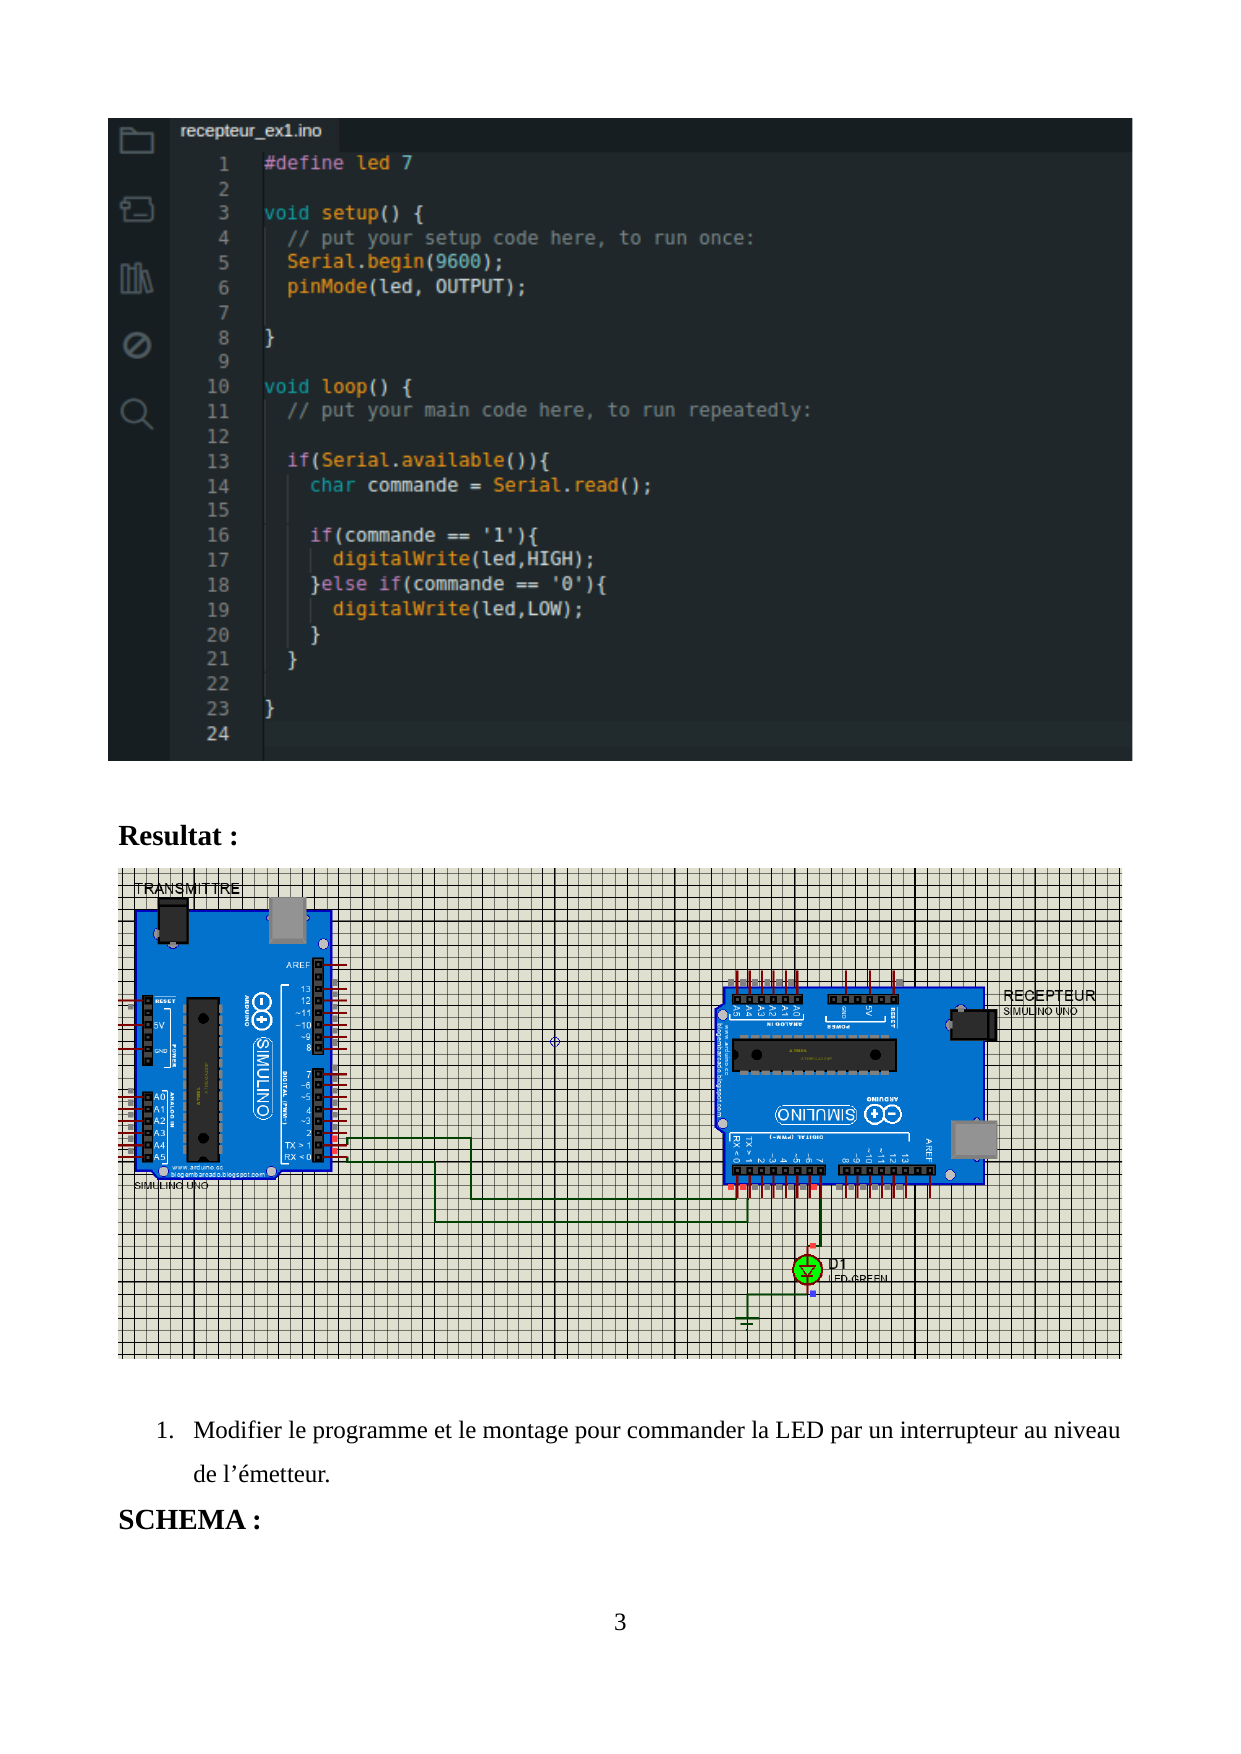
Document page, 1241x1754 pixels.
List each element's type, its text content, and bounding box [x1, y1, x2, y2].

picture [108, 118, 1133, 761]
text SCHEMA : [118, 1502, 1122, 1535]
picture [118, 868, 1123, 1359]
text Resultat : [118, 818, 1122, 851]
list Modifier le programme et le montage pour commander la LED par un interrupteur au niveau de l’émetteur. [156, 1416, 1122, 1487]
